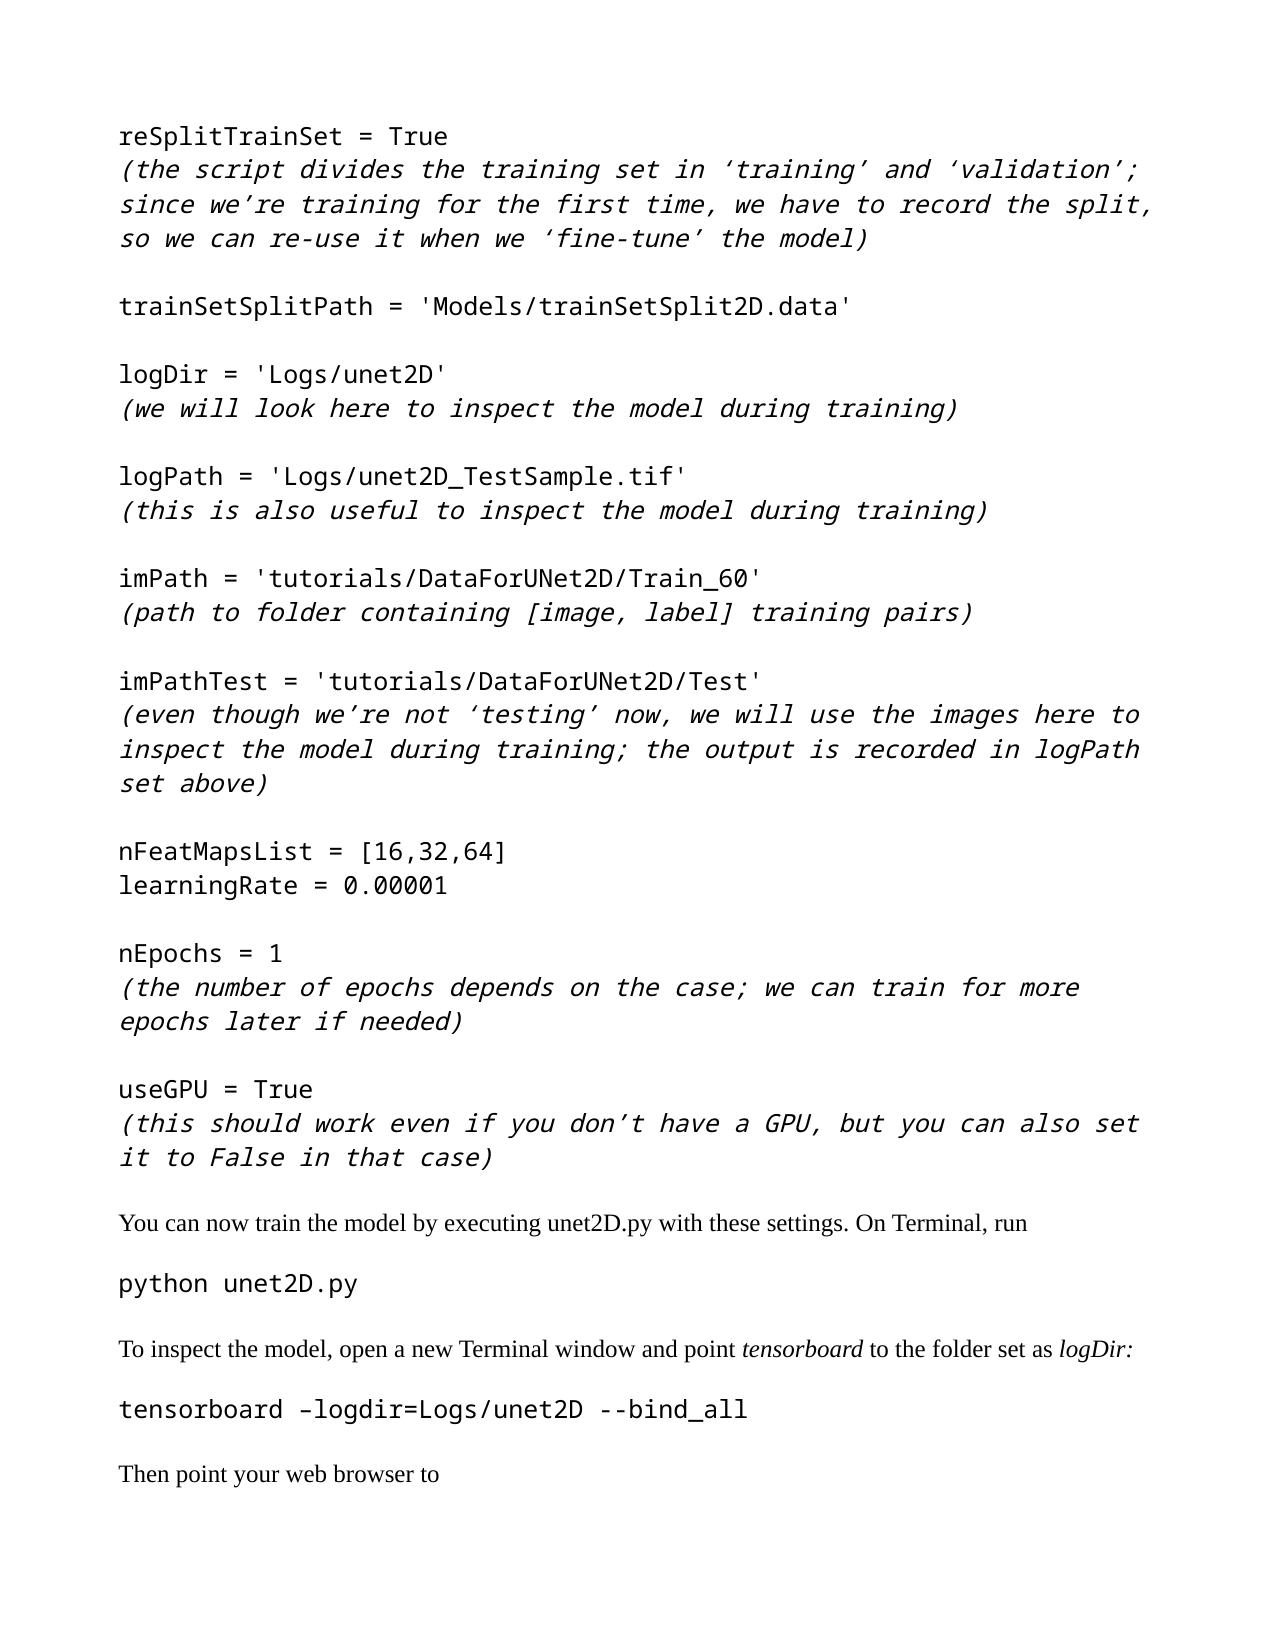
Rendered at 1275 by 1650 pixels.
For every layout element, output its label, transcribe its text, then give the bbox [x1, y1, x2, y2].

text (this should work even if you don’t have a GPU, but you can also set it to False in that case) [118, 1106, 1157, 1174]
text (the script divides the training set in ‘training’ and ‘validation’; since we’re training for the first time, we have to record the split, so we can re-use it when we ‘fine-tune’ the model) [118, 152, 1157, 254]
text nFeatMapsList = [16,32,64] [118, 833, 1157, 867]
text useGPU = True [118, 1072, 1157, 1106]
text trainSetSplitPath = 'Models/trainSetSplit2D.data' [118, 288, 1157, 322]
text nEpochs = 1 [118, 936, 1157, 970]
text (path to folder containing [image, label] training pairs) [118, 595, 1157, 629]
text logPath = 'Logs/unet2D_TestSample.tif' [118, 459, 1157, 493]
text (even though we’re not ‘testing’ now, we will use the images here to inspect the model during training; the output is recorded in logPath set above) [118, 697, 1157, 799]
text imPath = 'tutorials/DataForUNet2D/Train_60' [118, 561, 1157, 595]
text You can now train the model by executing unet2D.py with these settings. On Terminal, run [118, 1208, 1157, 1237]
text tensorboard –logdir=Logs/unet2D --bind_all [118, 1391, 1157, 1425]
text reSplitTrainSet = True [118, 118, 1157, 152]
text (the number of epochs depends on the case; we can train for more epochs later if needed) [118, 970, 1157, 1038]
text Then point your web browser to [118, 1459, 1157, 1488]
text imPathTest = 'tutorials/DataForUNet2D/Test' [118, 663, 1157, 697]
text logDir = 'Logs/unet2D' [118, 357, 1157, 391]
text learningRate = 0.00001 [118, 867, 1157, 902]
text (this is also useful to inspect the model during training) [118, 493, 1157, 527]
text (we will look here to inspect the model during training) [118, 391, 1157, 425]
text To inspect the model, open a new Terminal window and point tensorboard to the folder set as logDir: [118, 1334, 1157, 1362]
text python unet2D.py [118, 1266, 1157, 1300]
